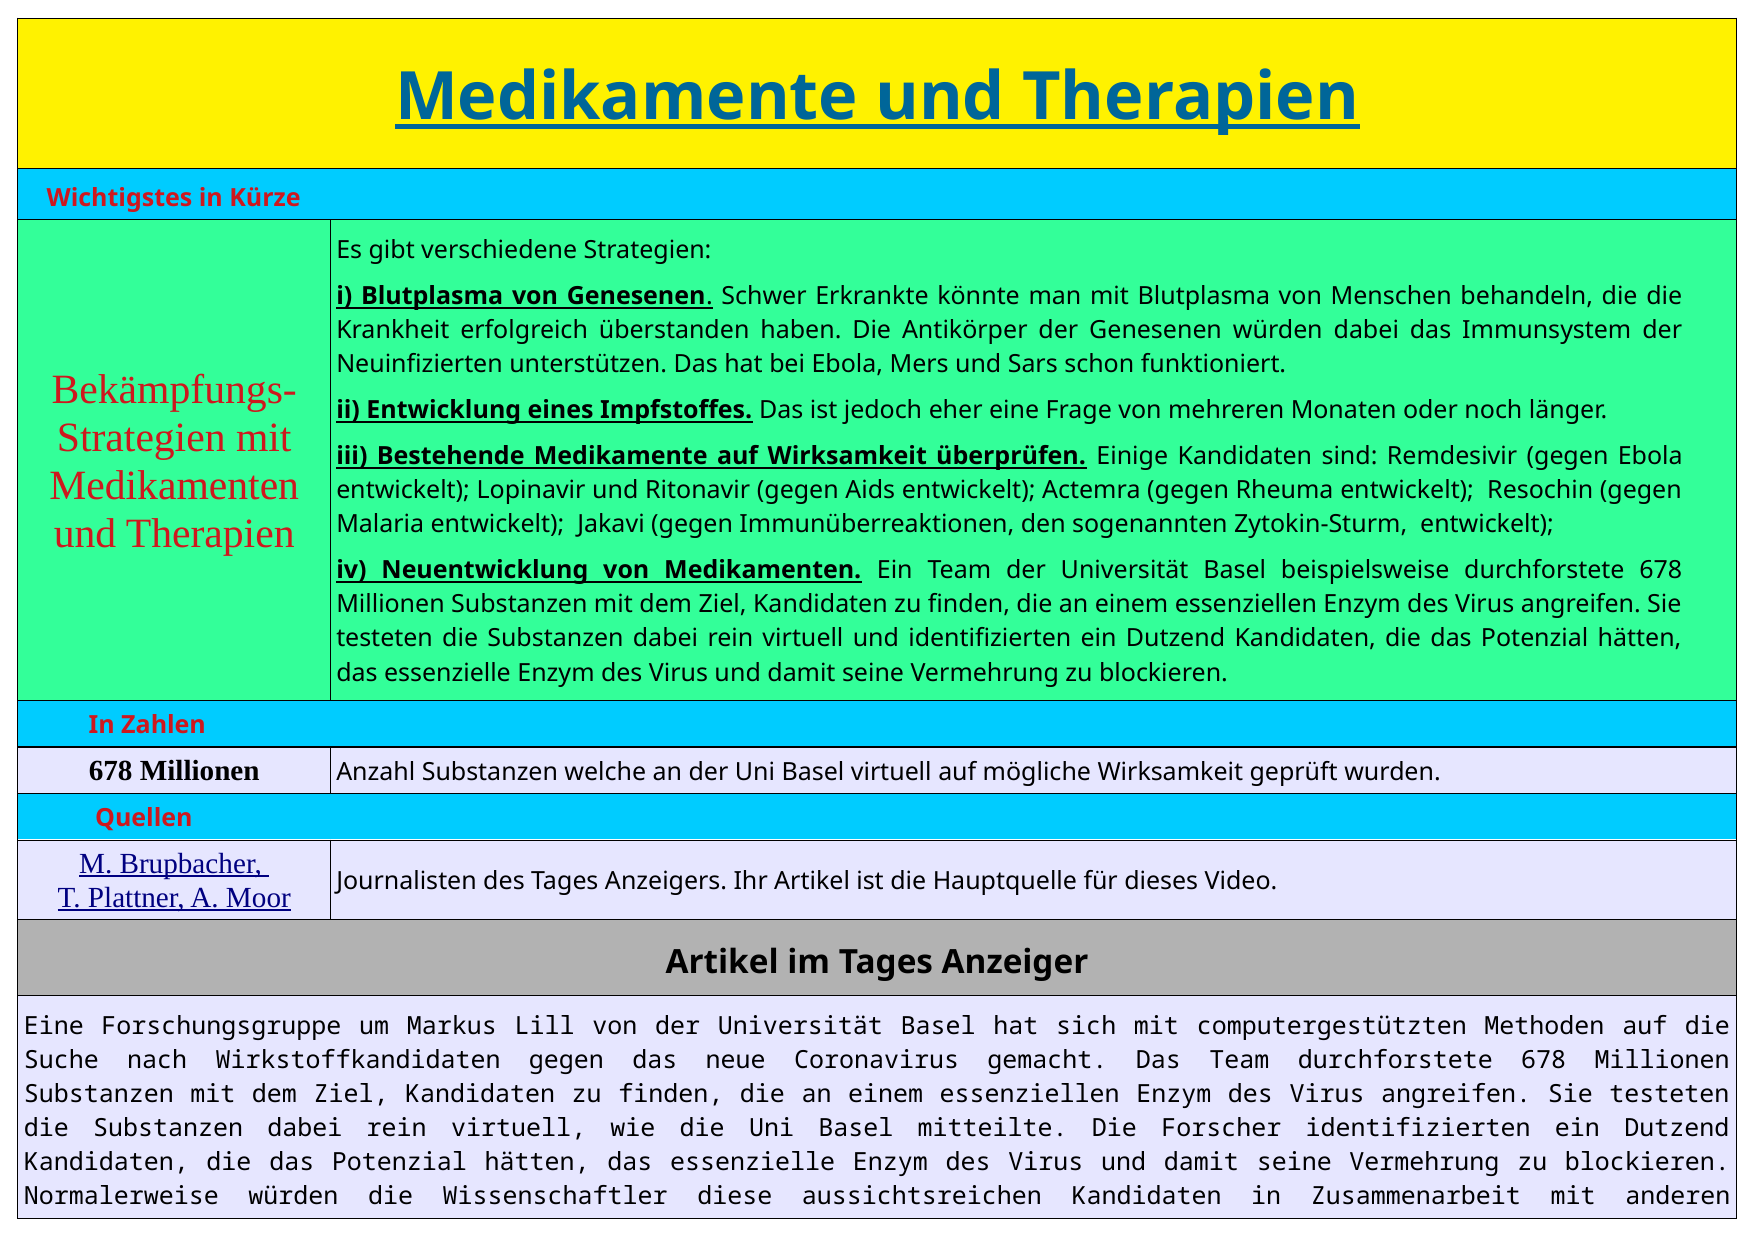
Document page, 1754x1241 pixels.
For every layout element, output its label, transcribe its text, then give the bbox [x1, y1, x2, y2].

table_cell Eine Forschungsgruppe um Markus Lill von der Universität Basel hat sich mit computergestützten Methoden auf die Suche nach Wirkstoffkandidaten gegen das neue Coronavirus gemacht. Das Team durchforstete 678 Millionen Substanzen mit dem Ziel, Kandidaten zu finden, die an einem essenziellen Enzym des Virus angreifen. Sie testeten die Substanzen dabei rein virtuell, wie die Uni Basel mitteilte. Die Forscher identifizierten ein Dutzend Kandidaten, die das Potenzial hätten, das essenzielle Enzym des Virus und damit seine Vermehrung zu blockieren. Normalerweise würden die Wissenschaftler diese aussichtsreichen Kandidaten in Zusammenarbeit mit anderen [18, 996, 1736, 1218]
table_cell Wichtigstes in Kürze [18, 169, 1736, 219]
table_cell Artikel im Tages Anzeiger [18, 920, 1736, 995]
table_cell Quellen [18, 794, 1736, 839]
table_cell Journalisten des Tages Anzeigers. Ihr Artikel ist die Hauptquelle für dieses Video. [331, 841, 1736, 919]
table_cell Anzahl Substanzen welche an der Uni Basel virtuell auf mögliche Wirksamkeit geprüft wurden. [331, 748, 1736, 793]
table_cell 678 Millionen [18, 748, 330, 793]
table_cell Bekämpfungs-Strategien mit Medikamenten und Therapien [18, 220, 330, 700]
table_cell M. Brupbacher, T. Plattner, A. Moor [18, 841, 330, 919]
table_cell Es gibt verschiedene Strategien: i) Blutplasma von Genesenen. Schwer Erkrankte könnte man mit Blutplasma von Menschen behandeln, die die Krankheit erfolgreich überstanden haben. Die Antikörper der Genesenen würden dabei das Immunsystem der Neuinfizierten unterstützen. Das hat bei Ebola, Mers und Sars schon funktioniert. ii) Entwicklung eines Impfstoffes. Das ist jedoch eher eine Frage von mehreren Monaten oder noch länger. iii) Bestehende Medikamente auf Wirksamkeit überprüfen. Einige Kandidaten sind: Remdesivir (gegen Ebola entwickelt); Lopinavir und Ritonavir (gegen Aids entwickelt); Actemra (gegen Rheuma entwickelt); Resochin (gegen Malaria entwickelt); Jakavi (gegen Immunüberreaktionen, den sogenannten Zytokin-Sturm, entwickelt); iv) Neuentwicklung von Medikamenten. Ein Team der Universität Basel beispielsweise durchforstete 678 Millionen Substanzen mit dem Ziel, Kandidaten zu finden, die an einem essenziellen Enzym des Virus angreifen. Sie testeten die Substanzen dabei rein virtuell und identifizierten ein Dutzend Kandidaten, die das Potenzial hätten, das essenzielle Enzym des Virus und damit seine Vermehrung zu blockieren. [331, 220, 1736, 700]
table_cell In Zahlen [18, 701, 1736, 746]
table_header Medikamente und Therapien [18, 19, 1736, 168]
